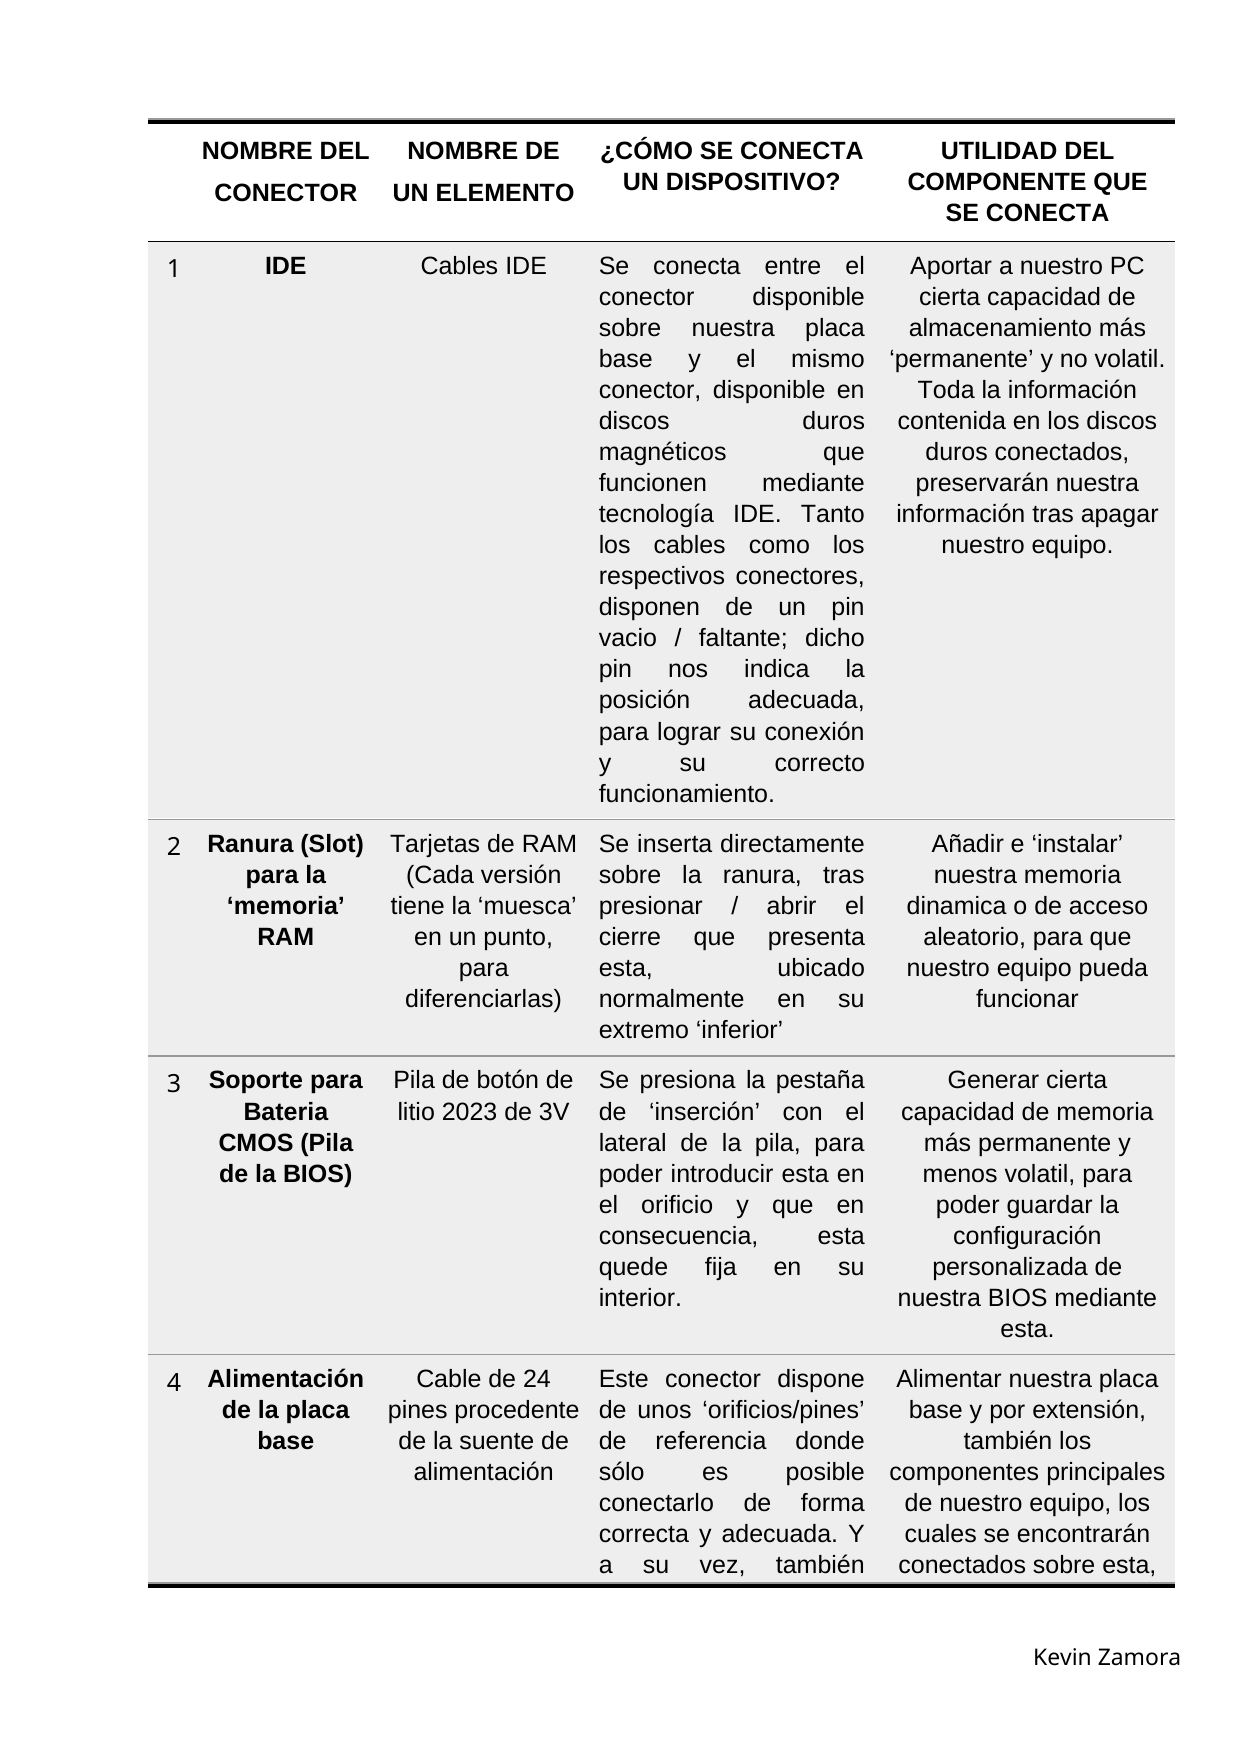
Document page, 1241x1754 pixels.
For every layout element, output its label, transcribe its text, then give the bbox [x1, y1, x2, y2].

table_cell 3 [148, 1057, 191, 1354]
table_cell IDE [191, 242, 380, 818]
table_cell Alimentar nuestra placa base y por extensión, también los componentes principales de nuestro equipo, los cuales se encontrarán conectados sobre esta, [877, 1355, 1175, 1582]
table_cell Se presiona la pestaña de ‘inserción’ con el lateral de la pila, para poder introducir esta en el orificio y que en consecuencia, esta quede fija en su interior. [587, 1057, 877, 1354]
table_cell Soporte para Bateria CMOS (Pila de la BIOS) [191, 1057, 380, 1354]
table_cell Este conector dispone de unos ‘orificios/pines’ de referencia donde sólo es posible conectarlo de forma correcta y adecuada. Y a su vez, también [587, 1355, 877, 1582]
table_cell Cables IDE [380, 242, 587, 818]
table_cell Cable de 24 pines procedente de la suente de alimentación [380, 1355, 587, 1582]
table_header [148, 124, 191, 241]
table_cell Aportar a nuestro PC cierta capacidad de almacenamiento más ‘permanente’ y no volatil. Toda la información contenida en los discos duros conectados, preservarán nuestra información tras apagar nuestro equipo. [877, 242, 1175, 818]
table_cell Pila de botón de litio 2023 de 3V [380, 1057, 587, 1354]
table_header UTILIDAD DEL COMPONENTE QUE SE CONECTA [877, 124, 1175, 241]
table_cell Ranura (Slot) para la ‘memoria’ RAM [191, 820, 380, 1055]
table_cell 4 [148, 1355, 191, 1582]
table_cell Tarjetas de RAM (Cada versión tiene la ‘muesca’ en un punto, para diferenciarlas) [380, 820, 587, 1055]
table_cell Se conecta entre el conector disponible sobre nuestra placa base y el mismo conector, disponible en discos duros magnéticos que funcionen mediante tecnología IDE. Tanto los cables como los respectivos conectores, disponen de un pin vacio / faltante; dicho pin nos indica la posición adecuada, para lograr su conexión y su correcto funcionamiento. [587, 242, 877, 818]
table_header NOMBRE DE UN ELEMENTO [380, 124, 587, 241]
table_cell Se inserta directamente sobre la ranura, tras presionar / abrir el cierre que presenta esta, ubicado normalmente en su extremo ‘inferior’ [587, 820, 877, 1055]
table_cell Añadir e ‘instalar’ nuestra memoria dinamica o de acceso aleatorio, para que nuestro equipo pueda funcionar [877, 820, 1175, 1055]
table_cell Generar cierta capacidad de memoria más permanente y menos volatil, para poder guardar la configuración personalizada de nuestra BIOS mediante esta. [877, 1057, 1175, 1354]
table_header ¿CÓMO SE CONECTA UN DISPOSITIVO? [587, 124, 877, 241]
table_cell 1 [148, 242, 191, 818]
table_header NOMBRE DEL CONECTOR [191, 124, 380, 241]
table_cell 2 [148, 820, 191, 1055]
table_cell Alimentación de la placa base [191, 1355, 380, 1582]
